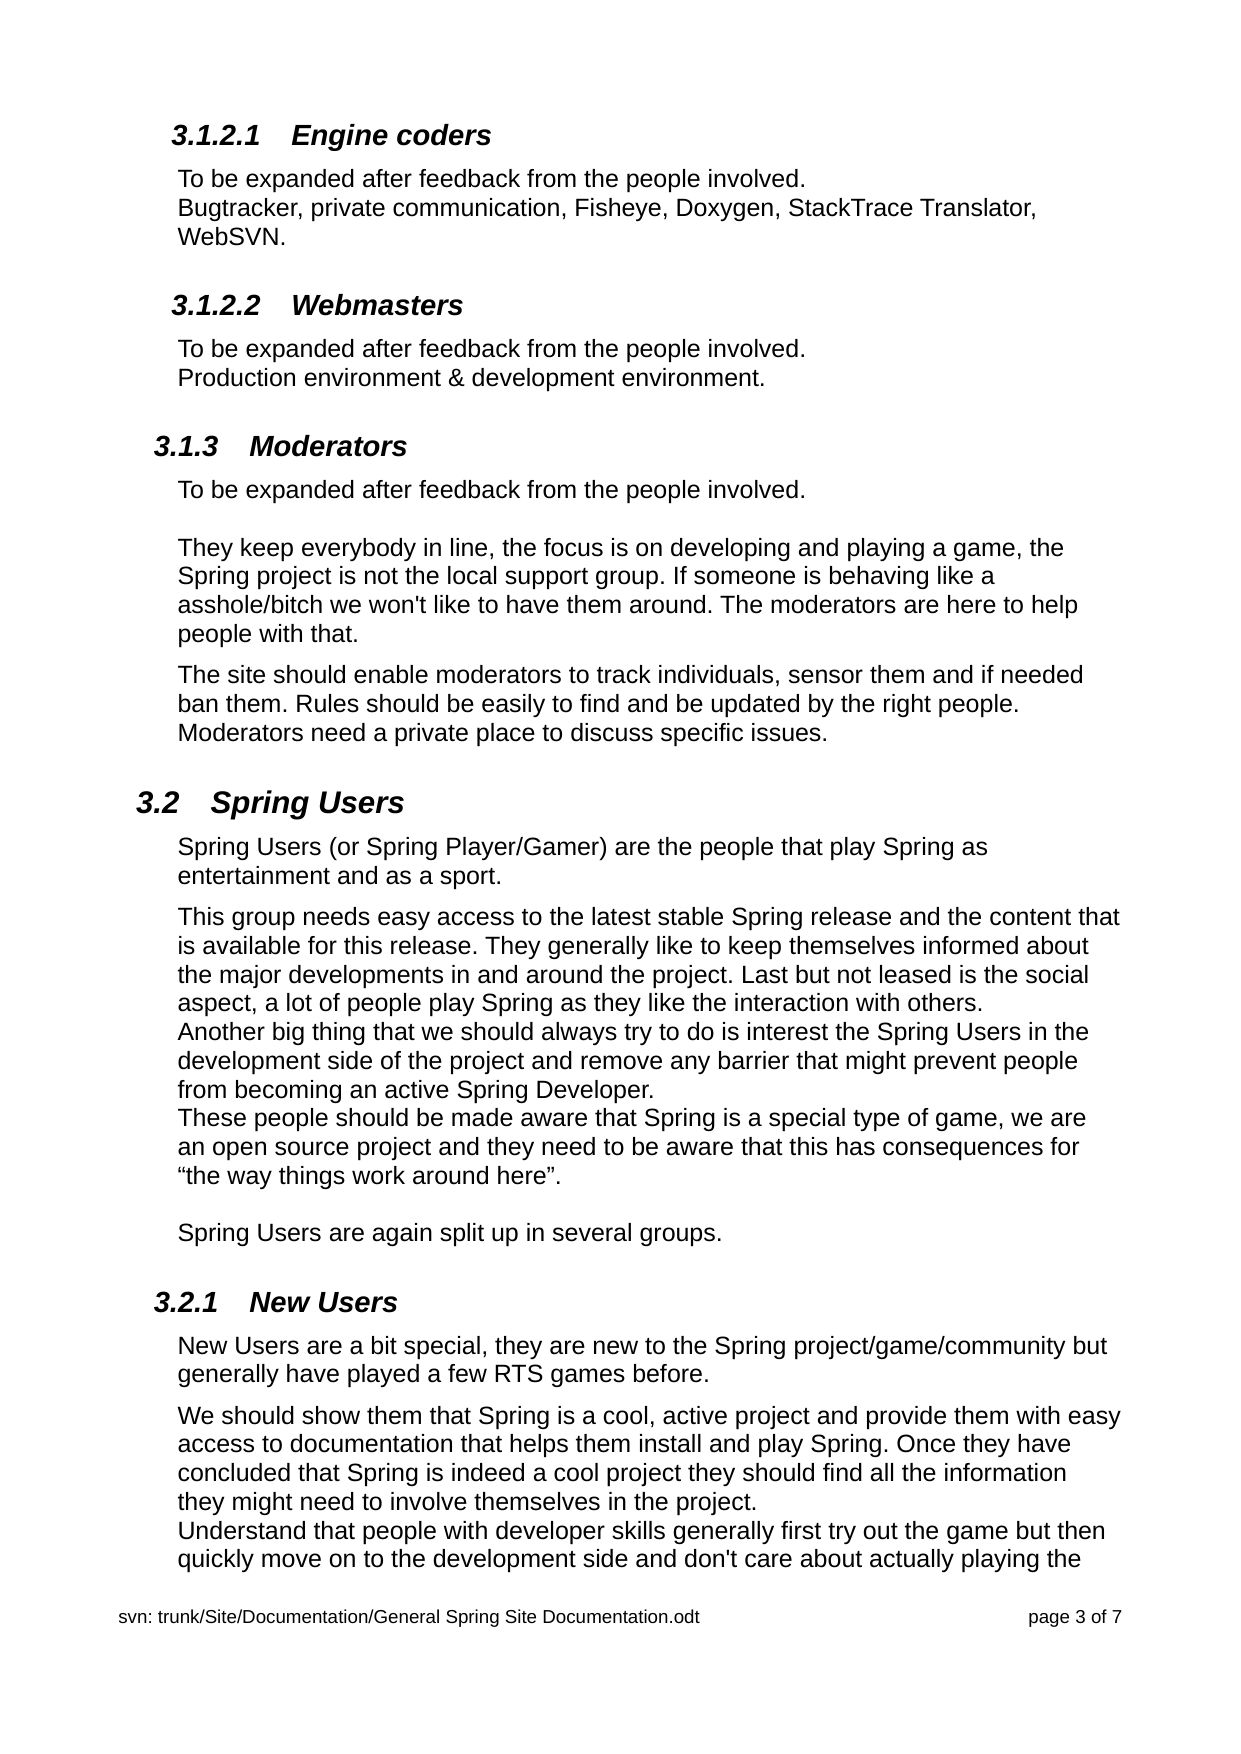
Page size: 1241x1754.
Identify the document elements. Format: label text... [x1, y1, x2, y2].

text This group needs easy access to the latest stable Spring release and the content that is available for this release. They generally like to keep themselves informed about the major developments in and around the project. Last but not leased is the social aspect, a lot of people play Spring as they like the interaction with others. Another big thing that we should always try to do is interest the Spring Users in the development side of the project and remove any barrier that might prevent people from becoming an active Spring Developer. These people should be made aware that Spring is a special type of game, we are an open source project and they need to be aware that this has consequences for “the way things work around here”. Spring Users are again split up in several groups. [177, 902, 1122, 1247]
text The site should enable moderators to track individuals, sensor them and if needed ban them. Rules should be easily to find and be updated by the right people. Moderators need a private place to discuss specific issues. [177, 660, 1122, 746]
subtitle Spring Users [127, 784, 1122, 820]
text New Users are a bit special, they are new to the Spring project/game/community but generally have played a few RTS games before. [177, 1331, 1122, 1388]
text To be expanded after feedback from the people involved. Production environment & development environment. [177, 334, 1122, 391]
subtitle Webmasters [145, 288, 1122, 321]
text We should show them that Spring is a cool, active project and provide them with easy access to documentation that helps them install and play Spring. Once they have concluded that Spring is indeed a cool project they should find all the information they might need to involve themselves in the project. Understand that people with developer skills generally first try out the game but then quickly move on to the development side and don't care about actually playing the [177, 1401, 1122, 1573]
subtitle New Users [136, 1285, 1122, 1318]
subtitle Moderators [136, 429, 1122, 462]
text To be expanded after feedback from the people involved. Bugtracker, private communication, Fisheye, Doxygen, StackTrace Translator, WebSVN. [177, 164, 1122, 250]
subtitle Engine coders [145, 118, 1122, 152]
text To be expanded after feedback from the people involved. They keep everybody in line, the focus is on developing and playing a game, the Spring project is not the local support group. If someone is behaving like a asshole/bitch we won't like to have them around. The moderators are here to help people with that. [177, 475, 1122, 647]
text Spring Users (or Spring Player/Gamer) are the people that play Spring as entertainment and as a sport. [177, 832, 1122, 890]
